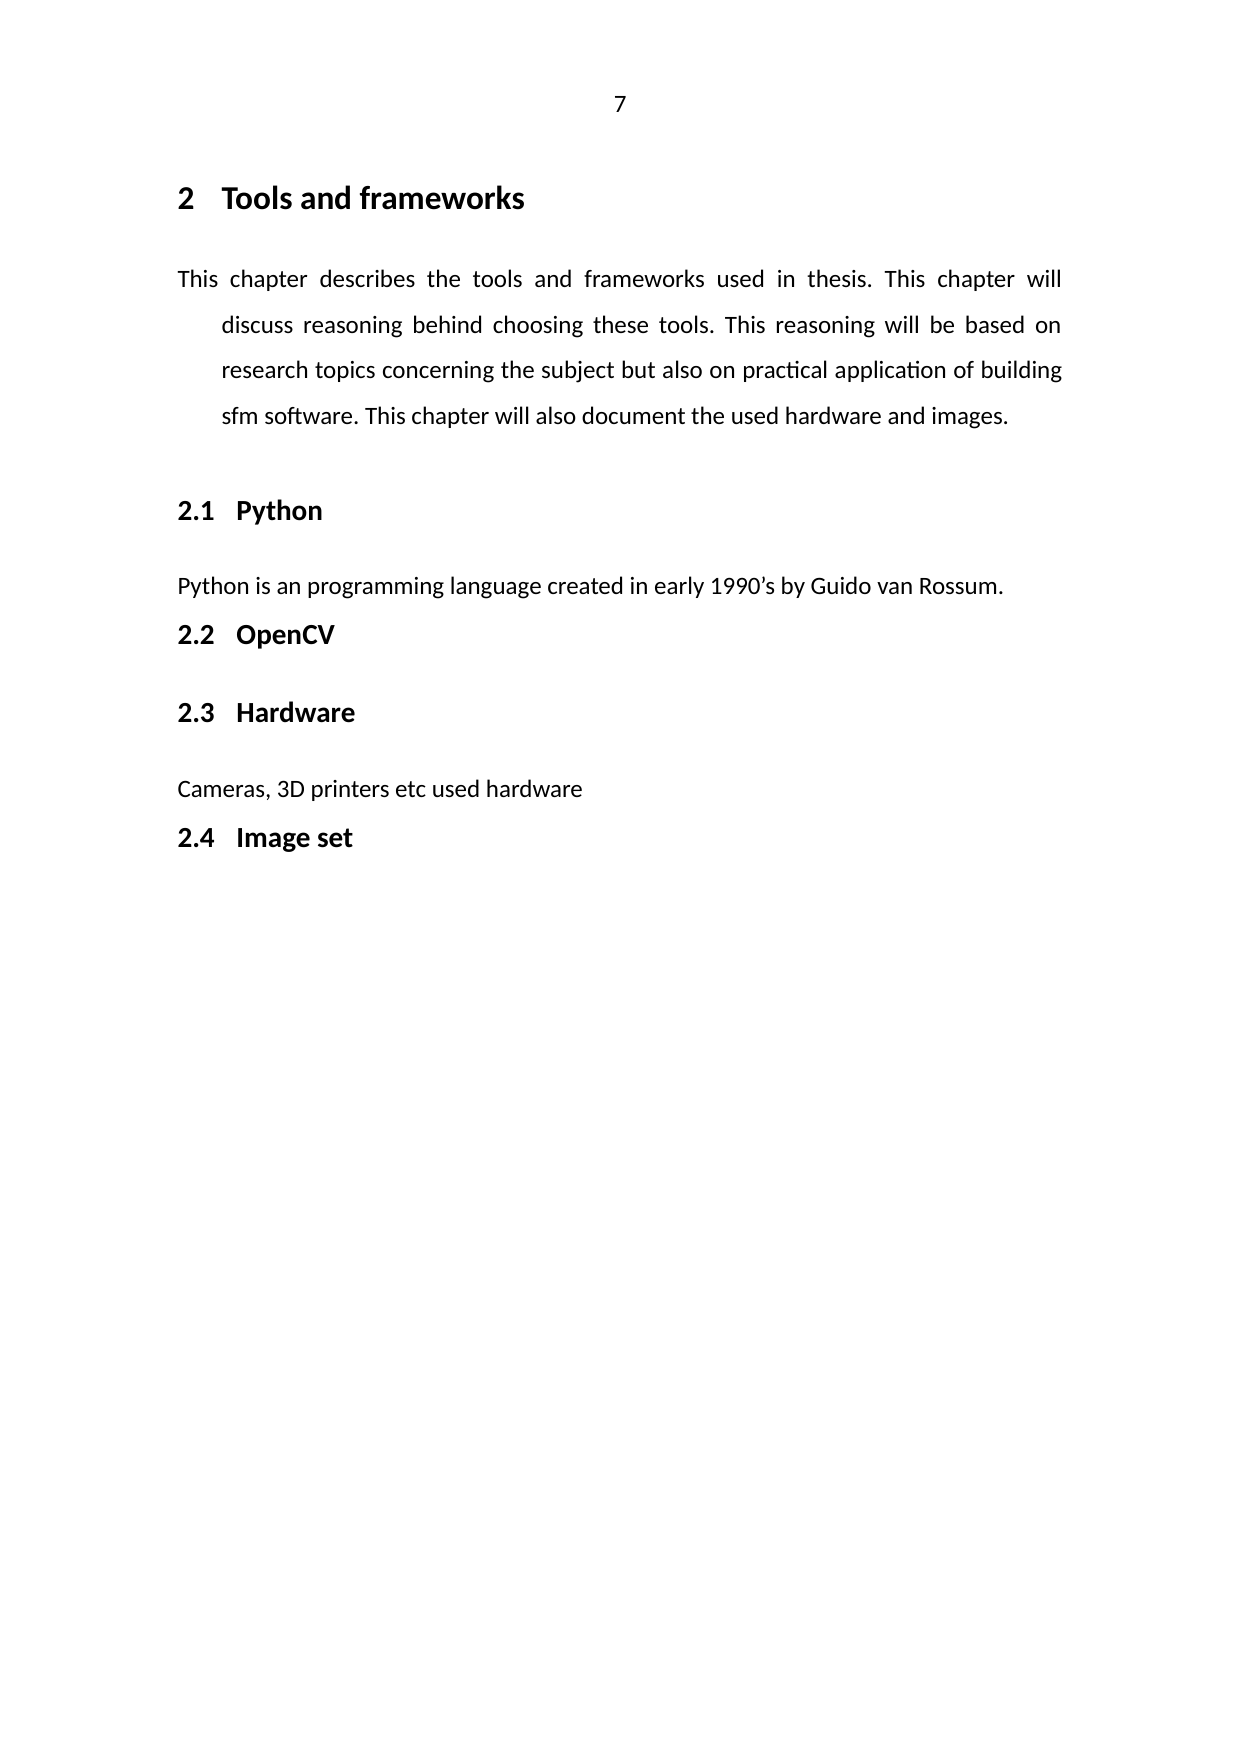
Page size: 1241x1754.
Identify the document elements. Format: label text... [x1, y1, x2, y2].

subtitle Image set [177, 819, 1063, 854]
text Python is an programming language created in early 1990’s by Guido van Rossum. [177, 570, 1063, 601]
subtitle Tools and frameworks [177, 177, 1063, 218]
subtitle Hardware [177, 694, 1063, 730]
text Cameras, 3D printers etc used hardware [177, 773, 1063, 803]
text This chapter describes the tools and frameworks used in thesis. This chapter will discuss reasoning behind choosing these tools. This reasoning will be based on research topics concerning the subject but also on practical application of building sfm software. This chapter will also document the used hardware and images. [177, 263, 1063, 431]
subtitle OpenCV [177, 616, 1063, 652]
subtitle Python [177, 492, 1063, 527]
